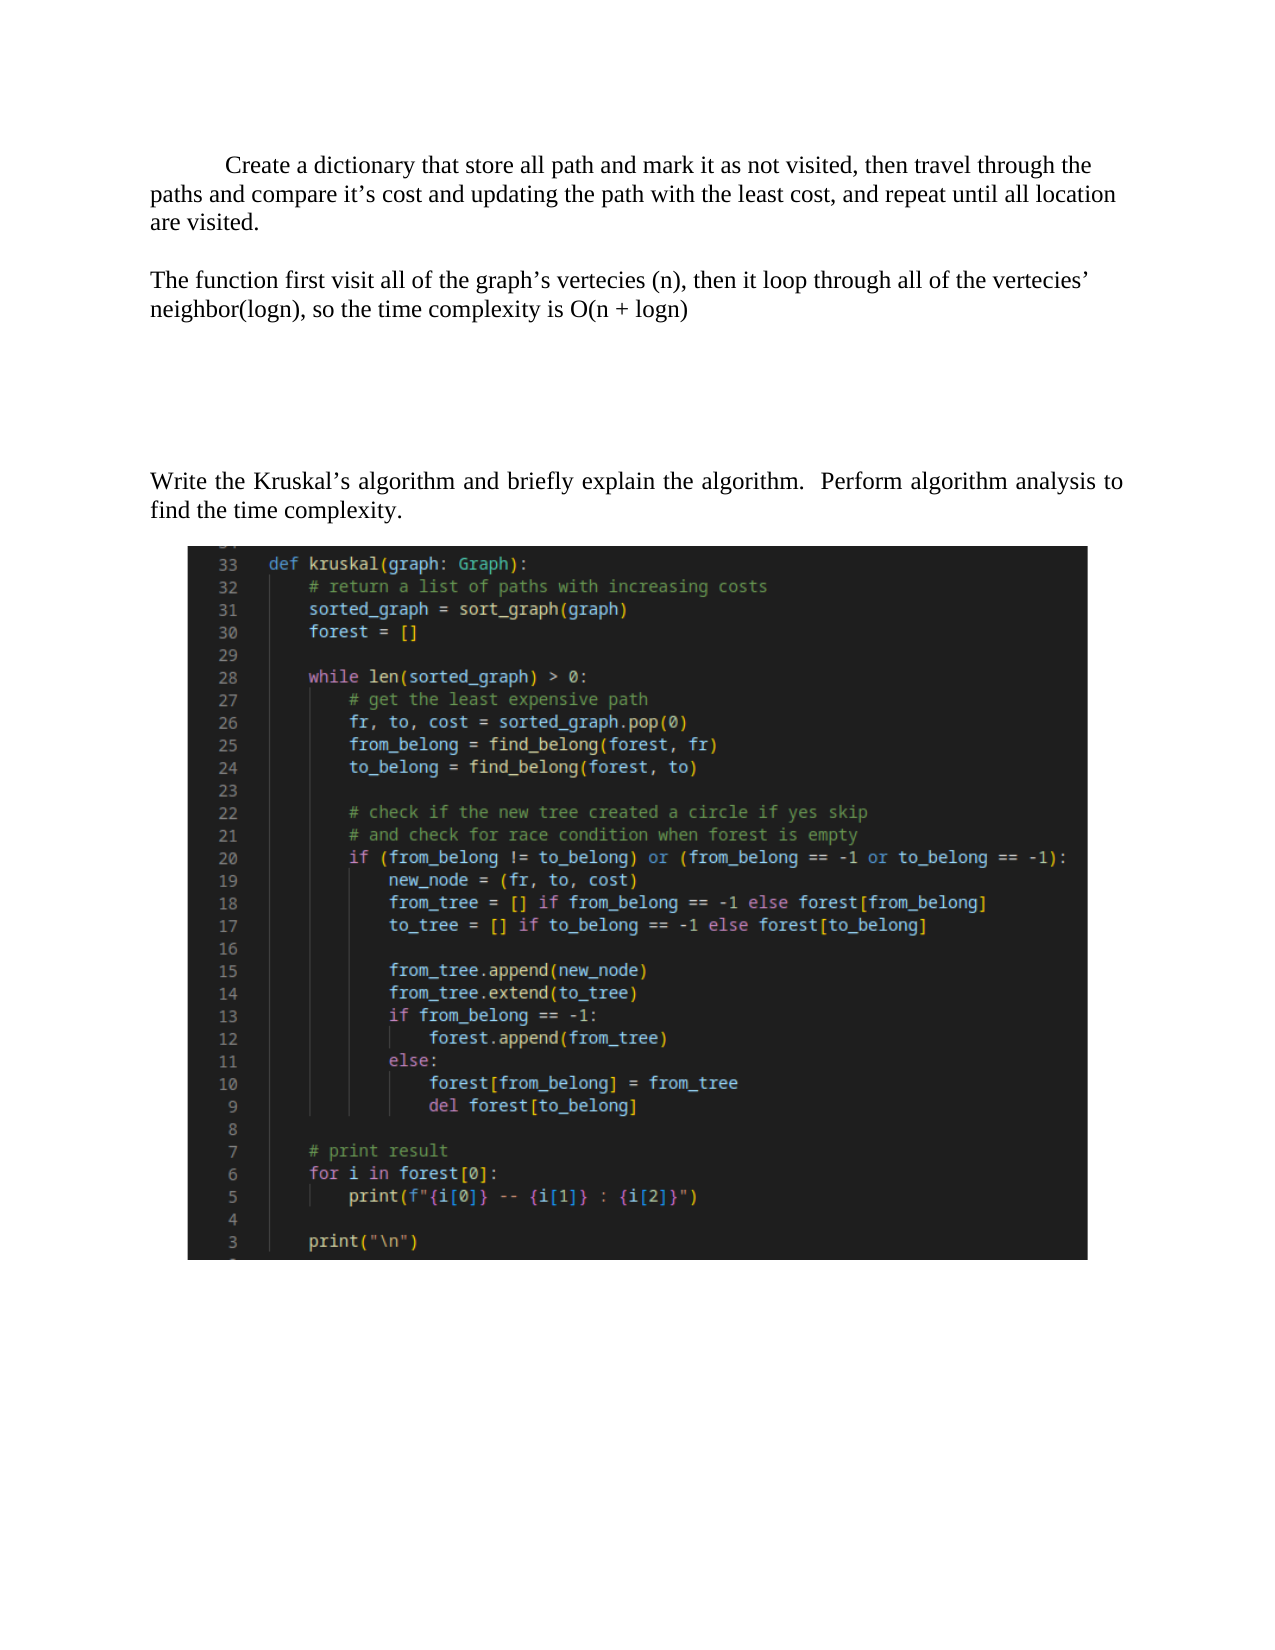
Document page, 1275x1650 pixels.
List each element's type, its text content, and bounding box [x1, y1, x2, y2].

picture [187, 546, 1088, 1260]
text The function first visit all of the graph’s vertecies (n), then it loop through all of the vertecies’ neighbor(logn), so the time complexity is O(n + logn) [150, 265, 1125, 322]
text Create a dictionary that store all path and mark it as not visited, then travel through the paths and compare it’s cost and updating the path with the least cost, and repeat until all location are visited. [150, 150, 1125, 236]
list Write the Kruskal’s algorithm and briefly explain the algorithm. Perform algorithm analysis to find the time complexity. [150, 466, 1125, 524]
